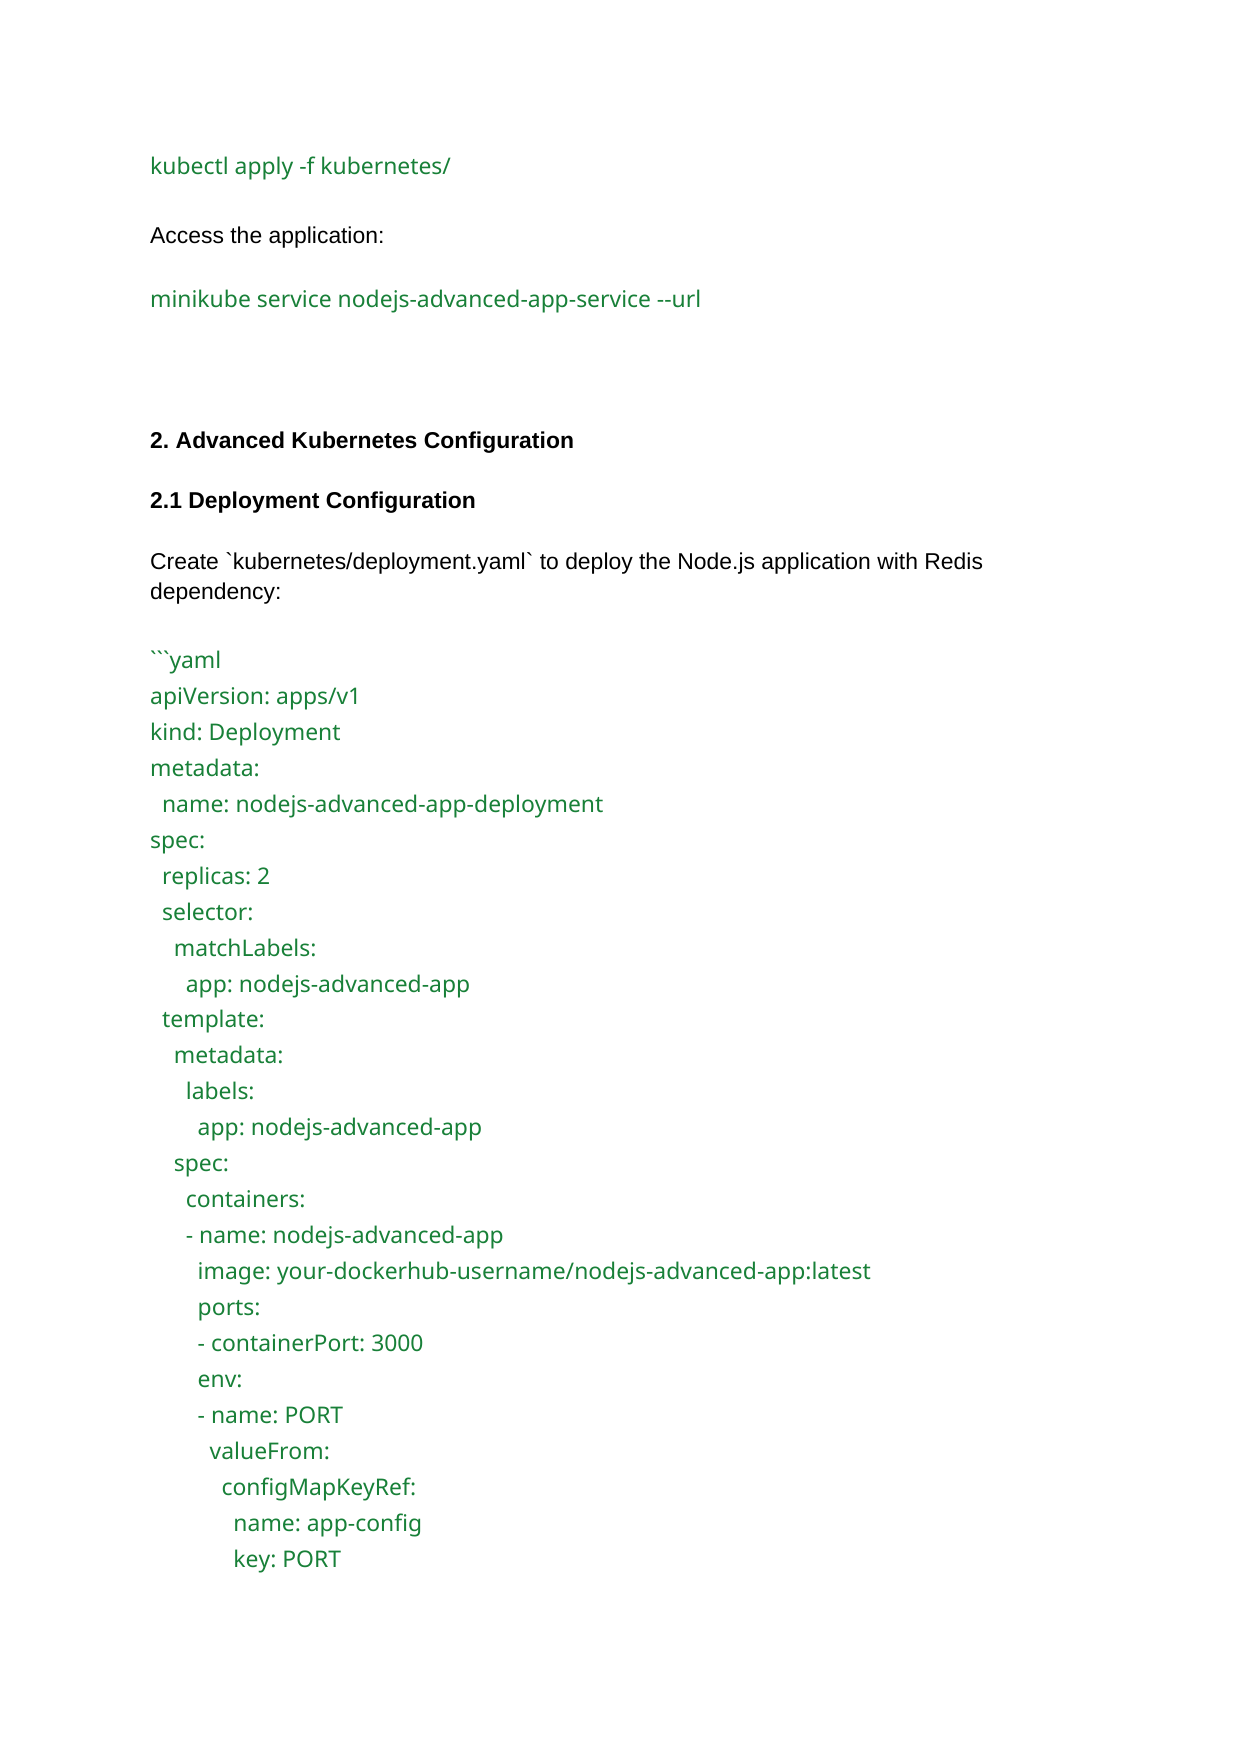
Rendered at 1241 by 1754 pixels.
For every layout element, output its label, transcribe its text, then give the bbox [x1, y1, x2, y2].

text spec: [150, 1147, 1090, 1178]
text 2.1 Deployment Configuration [150, 487, 1090, 514]
text name: nodejs-advanced-app-deployment [150, 788, 1090, 819]
text replicas: 2 [150, 860, 1090, 891]
text app: nodejs-advanced-app [150, 967, 1090, 999]
text ```yaml [150, 644, 1090, 675]
text image: your-dockerhub-username/nodejs-advanced-app:latest [150, 1255, 1090, 1286]
text metadata: [150, 1039, 1090, 1071]
text 2. Advanced Kubernetes Configuration [150, 427, 1090, 453]
text key: PORT [150, 1542, 1090, 1574]
text - containerPort: 3000 [150, 1327, 1090, 1358]
text ports: [150, 1291, 1090, 1322]
text kind: Deployment [150, 716, 1090, 747]
text labels: [150, 1075, 1090, 1107]
text matchLabels: [150, 932, 1090, 963]
text apiVersion: apps/v1 [150, 680, 1090, 711]
text - name: PORT [150, 1399, 1090, 1430]
text metadata: [150, 752, 1090, 783]
text containers: [150, 1183, 1090, 1214]
text valueFrom: [150, 1435, 1090, 1466]
text - name: nodejs-advanced-app [150, 1219, 1090, 1250]
text spec: [150, 824, 1090, 855]
text selector: [150, 896, 1090, 927]
text Access the application: minikube service nodejs-advanced-app-service --url [150, 222, 1090, 314]
text app: nodejs-advanced-app [150, 1111, 1090, 1142]
text configMapKeyRef: [150, 1471, 1090, 1502]
text Create `kubernetes/deployment.yaml` to deploy the Node.js application with Redis dependency: [150, 548, 1090, 604]
text env: [150, 1363, 1090, 1394]
text kubectl apply -f kubernetes/ [150, 150, 1090, 181]
text name: app-config [150, 1507, 1090, 1538]
text template: [150, 1003, 1090, 1035]
